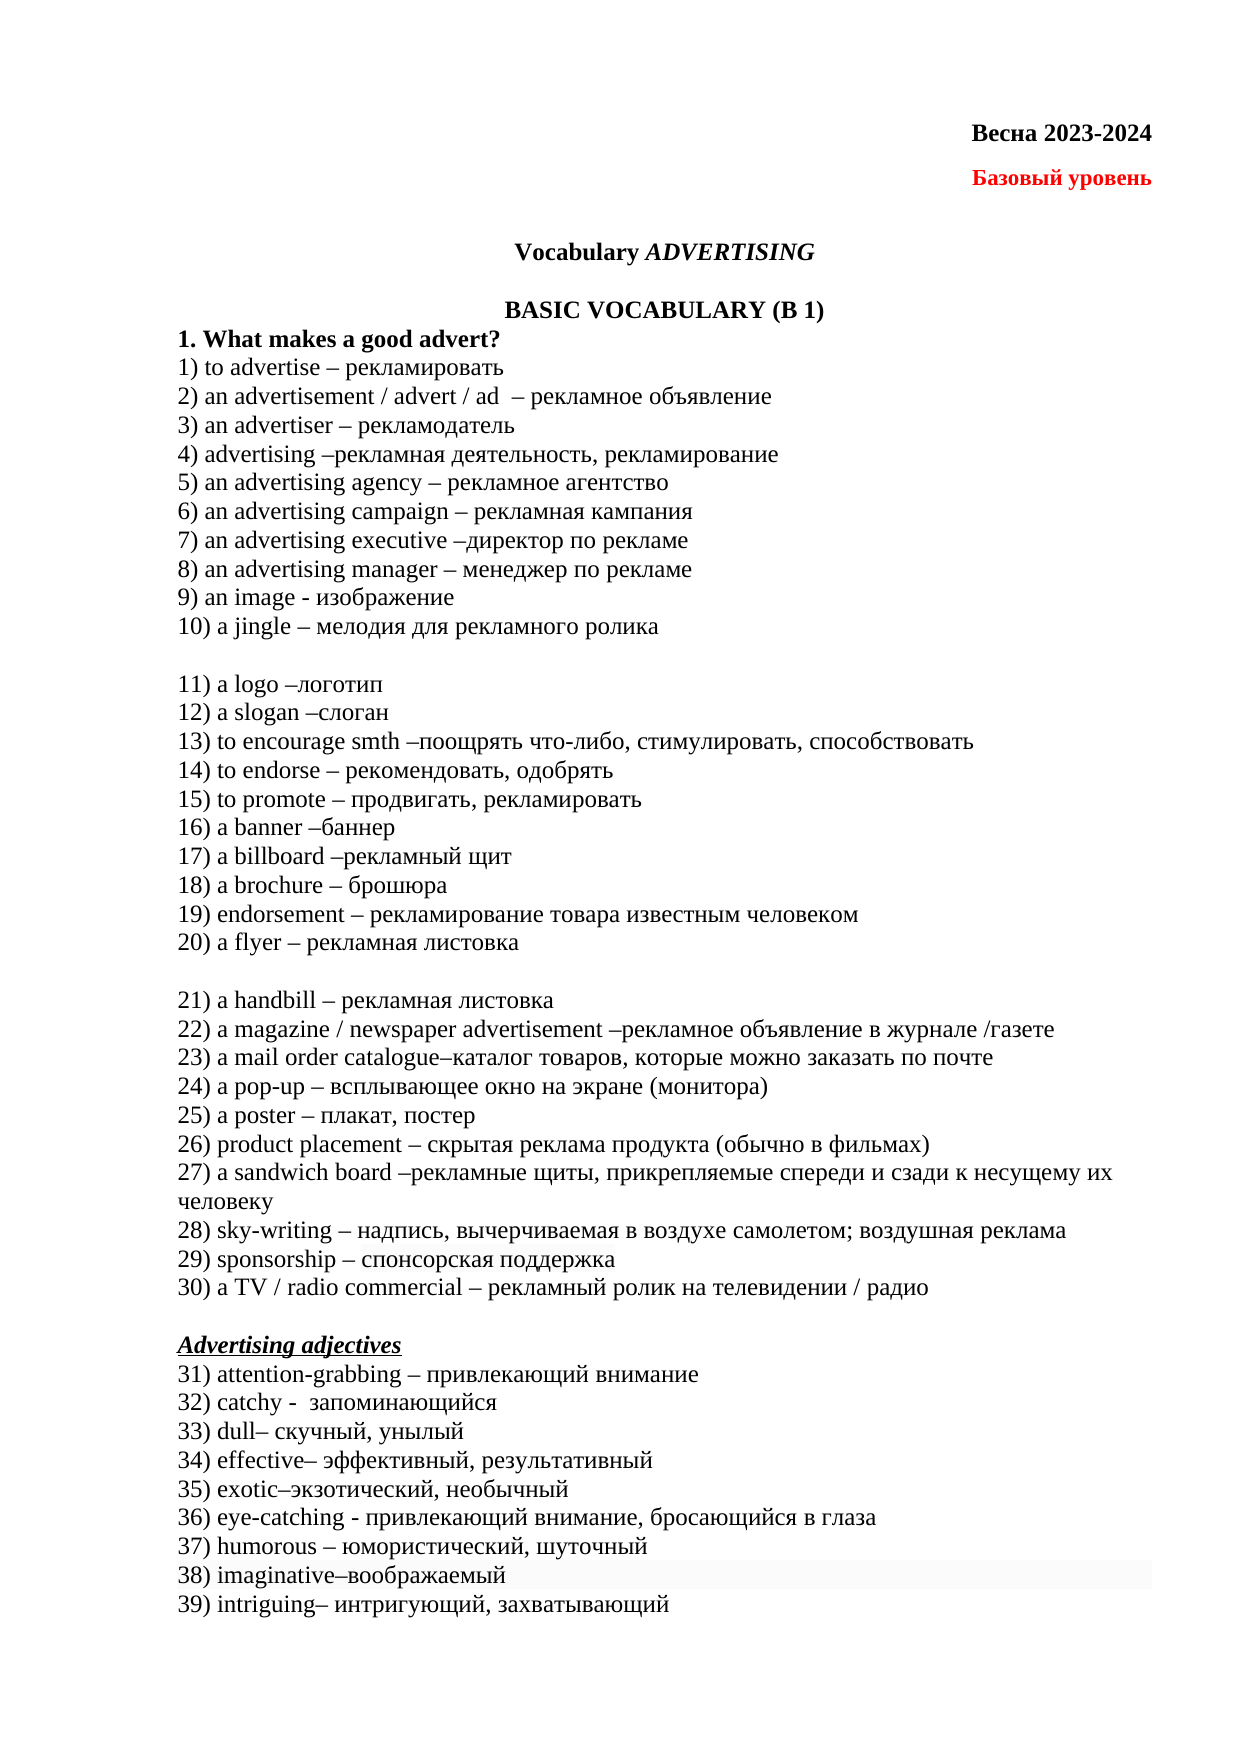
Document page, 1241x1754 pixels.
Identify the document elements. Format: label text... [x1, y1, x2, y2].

text 22) a magazine / newspaper advertisement –рекламное объявление в журнале /газете [177, 1014, 1152, 1042]
text Advertising adjectives [177, 1330, 1152, 1359]
text Весна 2023-2024 [177, 118, 1152, 147]
text 6) an advertising campaign – рекламная кампания [177, 496, 1152, 525]
text 32) catchy - запоминающийся [177, 1387, 1152, 1416]
text 36) eye-catching - привлекающий внимание, бросающийся в глаза [177, 1502, 1152, 1531]
text 34) effective– эффективный, результативный [177, 1445, 1152, 1474]
text 18) a brochure – брошюра [177, 870, 1152, 899]
text 11) a logo –логотип [177, 669, 1152, 697]
text 5) an advertising agency – рекламное агентство [177, 467, 1152, 496]
text Базовый уровень [177, 163, 1152, 190]
text 15) to promote – продвигать, рекламировать [177, 784, 1152, 812]
text 16) a banner –баннер [177, 812, 1152, 841]
text 9) an image - изображение [177, 582, 1152, 611]
text 33) dull– скучный, унылый [177, 1416, 1152, 1445]
text Vocabulary ADVERTISING [177, 237, 1152, 266]
text 29) sponsorship – спонсорская поддержка [177, 1244, 1152, 1272]
text 19) endorsement – рекламирование товара известным человеком [177, 899, 1152, 927]
text 24) a pop-up – всплывающее окно на экране (монитора) [177, 1071, 1152, 1100]
text 17) a billboard –рекламный щит [177, 841, 1152, 870]
text 4) advertising –рекламная деятельность, рекламирование [177, 439, 1152, 467]
text 28) sky-writing – надпись, вычерчиваемая в воздухе самолетом; воздушная реклама [177, 1215, 1152, 1244]
text 10) a jingle – мелодия для рекламного ролика [177, 611, 1152, 640]
text 2) an advertisement / advert / ad – рекламное объявление [177, 381, 1152, 410]
text 20) a flyer – рекламная листовка [177, 927, 1152, 956]
text 8) an advertising manager – менеджер по рекламе [177, 554, 1152, 582]
text 39) intriguing– интригующий, захватывающий [177, 1589, 1152, 1617]
text 23) a mail order catalogue–каталог товаров, которые можно заказать по почте [177, 1042, 1152, 1071]
text 27) a sandwich board –рекламные щиты, прикрепляемые спереди и сзади к несущему их [177, 1157, 1152, 1186]
text 13) to encourage smth –поощрять что-либо, стимулировать, способствовать [177, 726, 1152, 755]
text человеку [177, 1186, 1152, 1215]
subtitle 37) humorous – юмористический, шуточный [177, 1531, 1152, 1560]
text 1. What makes a good advert? [177, 324, 1152, 352]
text 3) an advertiser – рекламодатель [177, 410, 1152, 439]
text 30) a TV / radio commercial – рекламный ролик на телевидении / радио [177, 1272, 1152, 1301]
text 31) attention-grabbing – привлекающий внимание [177, 1359, 1152, 1387]
text 25) a poster – плакат, постер [177, 1100, 1152, 1129]
text 38) imaginative–воображаемый [177, 1560, 1152, 1589]
text 26) product placement – скрытая реклама продукта (обычно в фильмах) [177, 1129, 1152, 1157]
text BASIC VOCABULARY (B 1) [177, 295, 1152, 324]
text 7) an advertising executive –директор по рекламе [177, 525, 1152, 554]
text 14) to endorse – рекомендовать, одобрять [177, 755, 1152, 784]
text 21) a handbill – рекламная листовка [177, 985, 1152, 1014]
text 35) exotic–экзотический, необычный [177, 1474, 1152, 1502]
text 12) a slogan –слоган [177, 697, 1152, 726]
text 1) to advertise – рекламировать [177, 352, 1152, 381]
